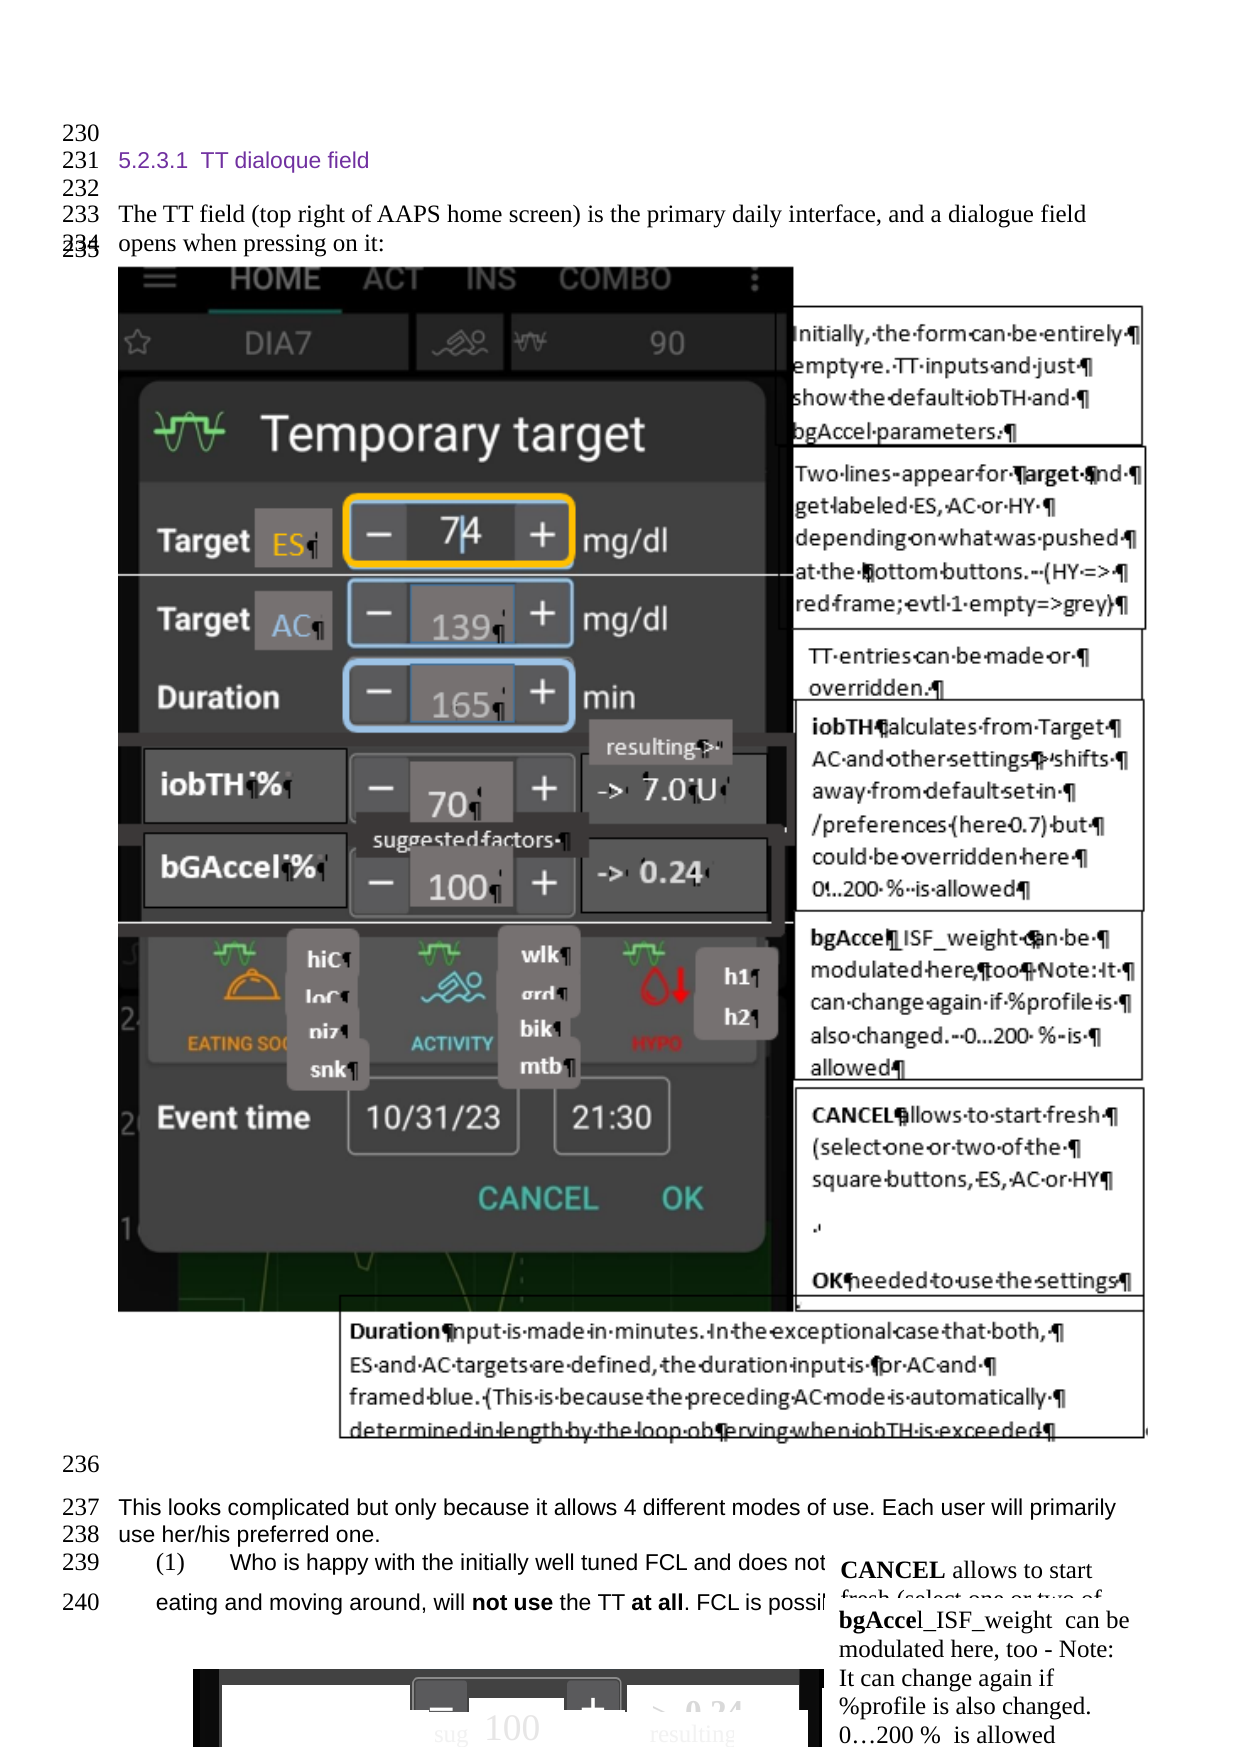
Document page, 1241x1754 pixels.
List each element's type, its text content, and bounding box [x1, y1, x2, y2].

text bgAccel_ISF_weight can be modulated here, too - Note: It can change again if %profile is also changed. 0…200 % is allowed [839, 1605, 1131, 1746]
text snk [372, 1718, 414, 1746]
text The TT field (top right of AAPS home screen) is the primary daily interface, and a dialogue field opens when pressing on it: [118, 199, 1122, 257]
text bGAccel % [237, 1693, 395, 1746]
text 5.2.3.1 TT dialoque field (if extended design for FCL cockpit is already launched) [118, 147, 1122, 173]
text h2 [749, 1718, 793, 1746]
text resulting-> [649, 1719, 734, 1746]
text CANCEL allows to start fresh (select one or two of the square buttons, ES, AC or HY [840, 1555, 1132, 1598]
text mtb [568, 1718, 610, 1746]
text This looks complicated but only because it allows 4 different modes of use. Each user will primarily use her/his preferred one. [178, 1548, 1147, 1754]
text -> 0.24 [642, 1693, 784, 1712]
text This looks complicated but only because it allows 4 different modes of use. Each user will primarily use her/his preferred one. [118, 1494, 1122, 1547]
list Who is happy with the initially well tuned FCL and does not have huge variations in daily eating and moving around, will not use the TT at all. FCL is possible without an intervention via the TT button in your cockpit. Actually 4 of 8 modes (list at line 700) are not making use of TT. [156, 1547, 1122, 1615]
text 100 [484, 1705, 549, 1746]
text suggested factors [434, 1719, 469, 1746]
